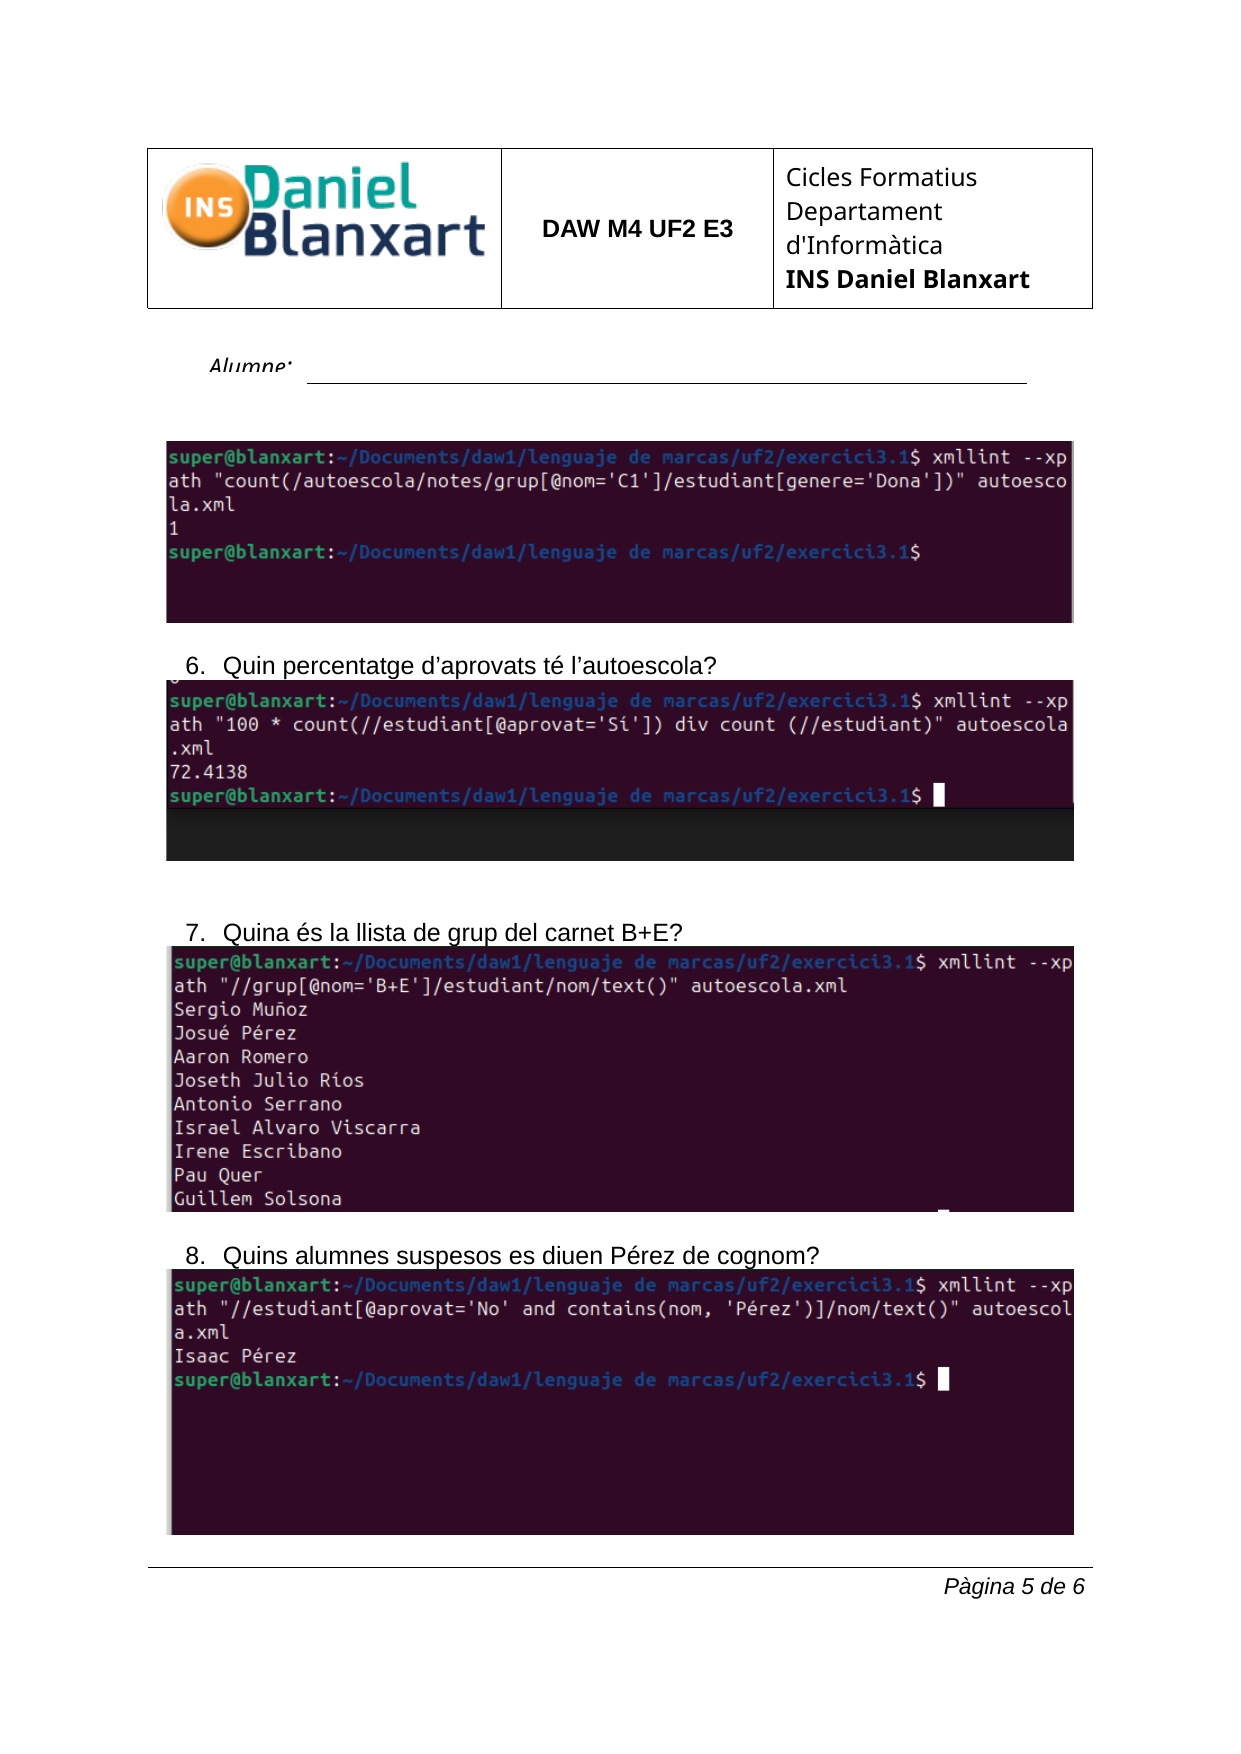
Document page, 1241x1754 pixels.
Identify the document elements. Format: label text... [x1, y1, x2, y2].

picture [159, 160, 490, 259]
list Quin percentatge d’aprovats té l’autoescola? [185, 651, 1093, 680]
picture [166, 1269, 1074, 1535]
picture [166, 680, 1074, 861]
picture [166, 441, 1074, 623]
picture [166, 946, 1074, 1212]
list Quins alumnes suspesos es diuen Pérez de cognom? [185, 1241, 1093, 1269]
list Quina és la llista de grup del carnet B+E? [185, 918, 1093, 947]
